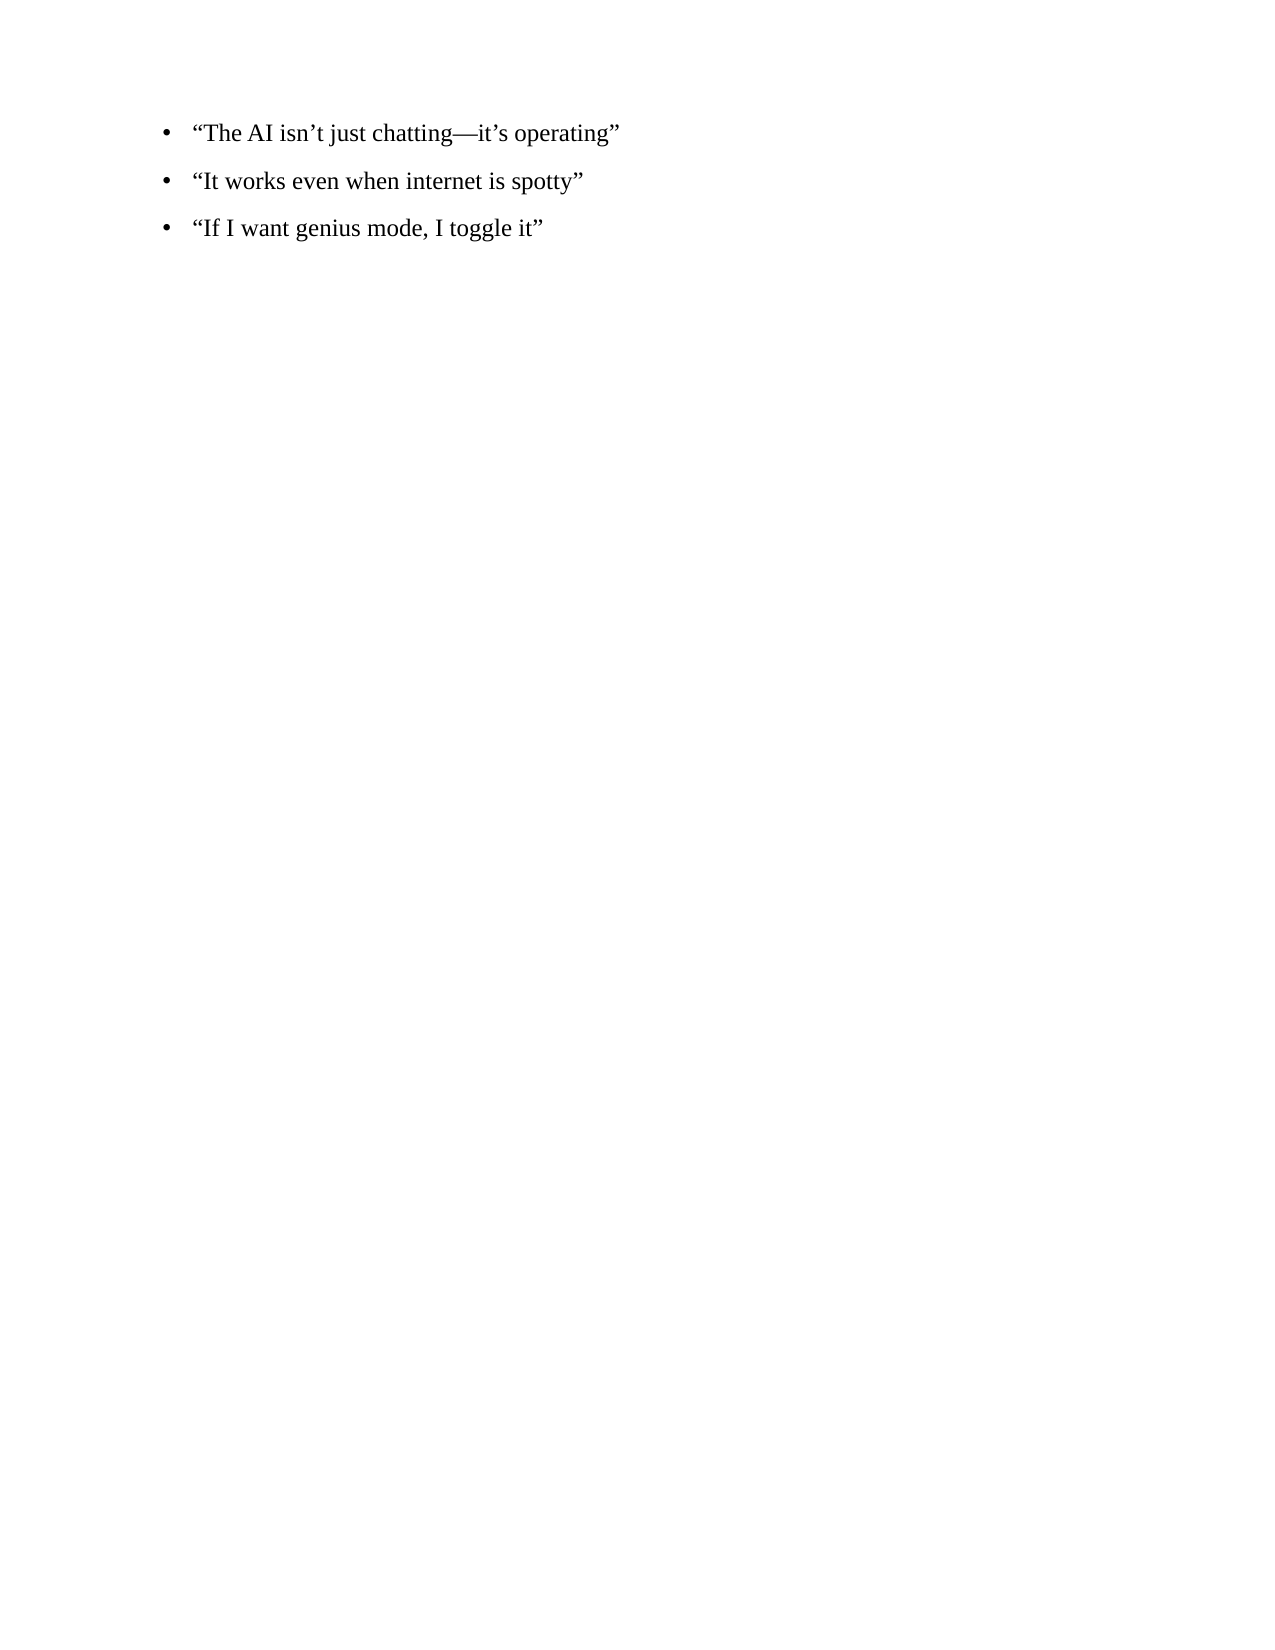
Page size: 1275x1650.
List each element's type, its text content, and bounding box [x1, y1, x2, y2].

list “The AI isn’t just chatting—it’s operating” [162, 118, 1157, 147]
list “If I want genius mode, I toggle it” [162, 213, 1157, 242]
list “It works even when internet is spotty” [162, 166, 1157, 194]
